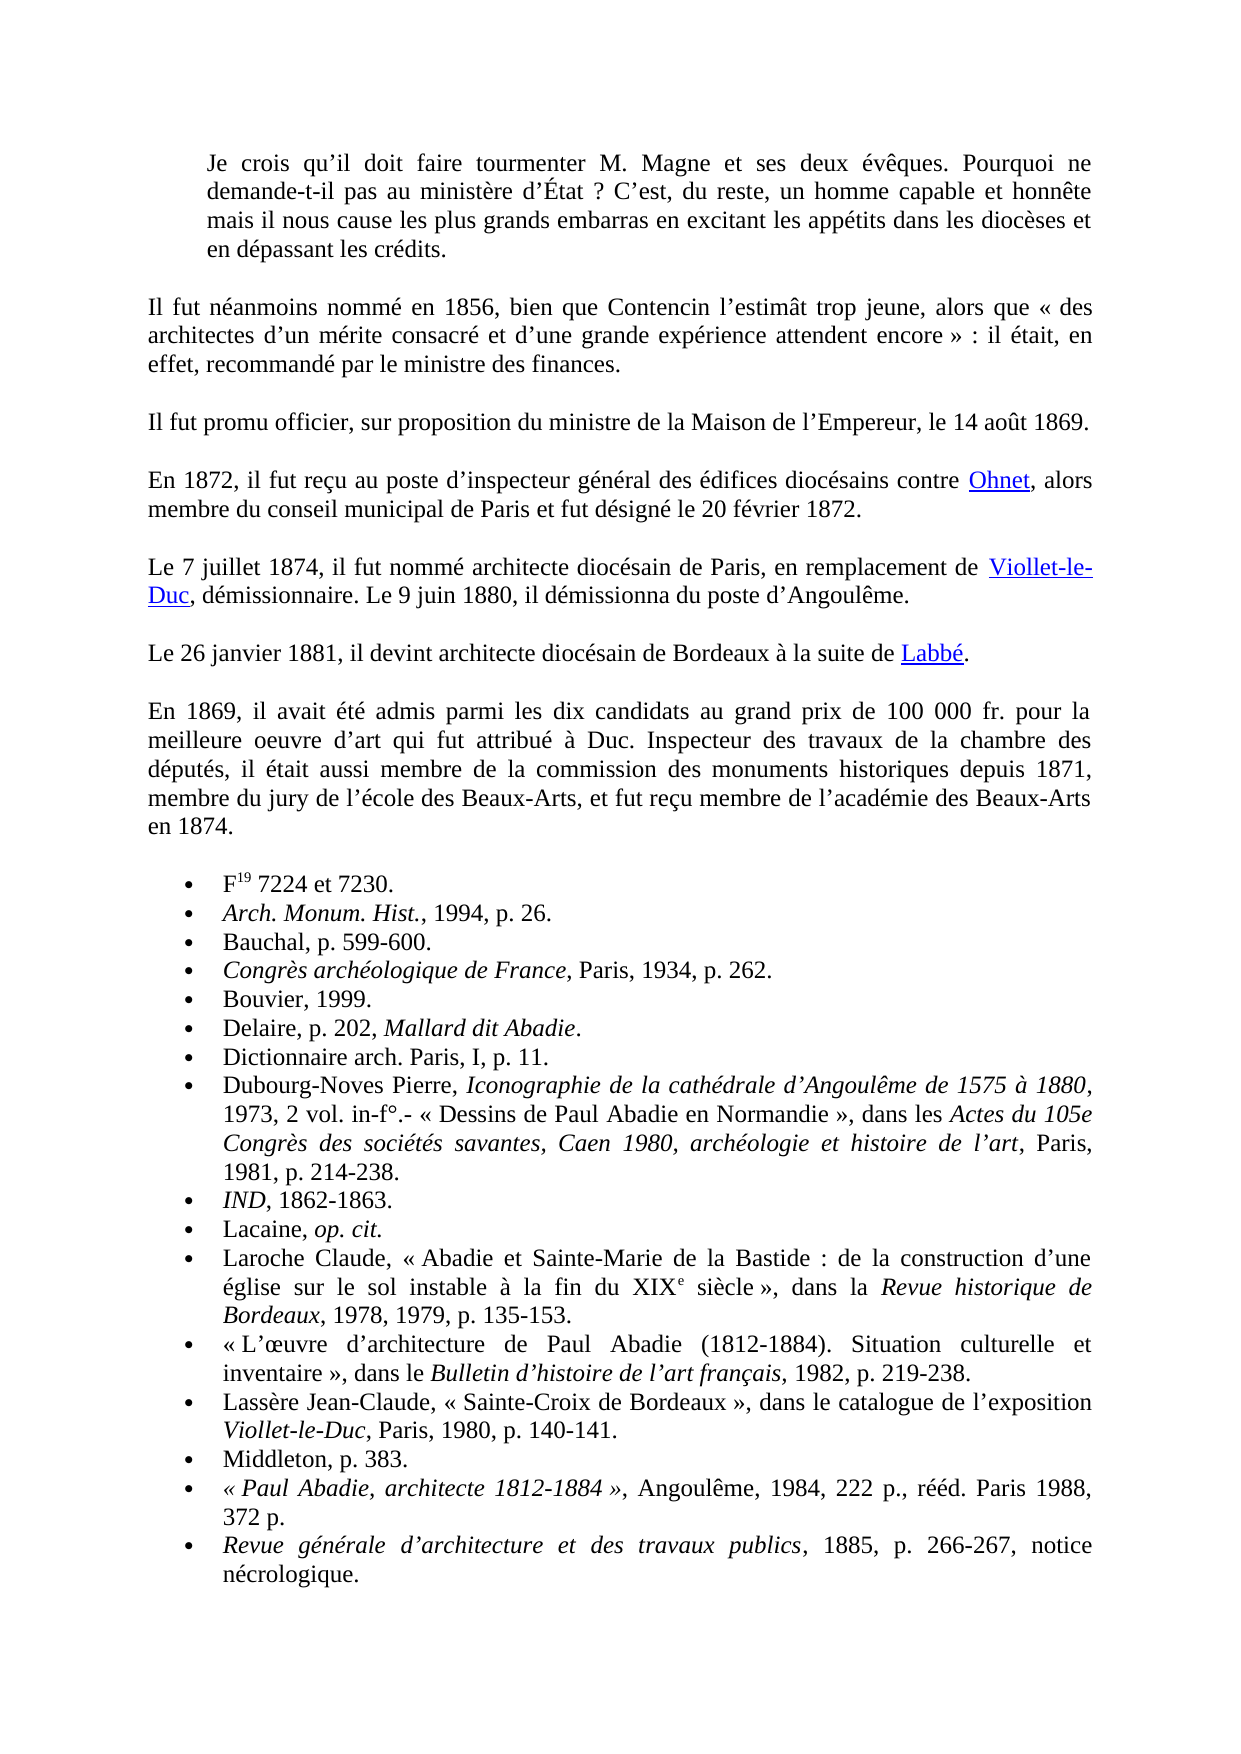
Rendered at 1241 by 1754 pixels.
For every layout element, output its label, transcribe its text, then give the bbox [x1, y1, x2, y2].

text Le 7 juillet 1874, il fut nommé architecte diocésain de Paris, en remplacement de Viollet-le-Duc, démissionnaire. Le 9 juin 1880, il démissionna du poste d’Angoulême. [148, 552, 1093, 609]
list Congrès archéologique de France, Paris, 1934, p. 262. [185, 956, 1093, 984]
text Le 26 janvier 1881, il devint architecte diocésain de Bordeaux à la suite de Labbé. [148, 638, 1093, 667]
list Dictionnaire arch. Paris, I, p. 11. [185, 1042, 1093, 1071]
list Middleton, p. 383. [185, 1444, 1093, 1473]
list F19 7224 et 7230. [185, 869, 1093, 898]
list Lacaine, op. cit. [185, 1214, 1093, 1243]
list Laroche Claude, « Abadie et Sainte-Marie de la Bastide : de la construction d’une église sur le sol instable à la fin du XIXe siècle », dans la Revue historique de Bordeaux, 1978, 1979, p. 135-153. [185, 1243, 1093, 1329]
list Bouvier, 1999. [185, 984, 1093, 1013]
list Lassère Jean-Claude, « Sainte-Croix de Bordeaux », dans le catalogue de l’exposition Viollet-le-Duc, Paris, 1980, p. 140-141. [185, 1387, 1093, 1444]
list Arch. Monum. Hist., 1994, p. 26. [185, 898, 1093, 927]
list « Paul Abadie, architecte 1812-1884 », Angoulême, 1984, 222 p., rééd. Paris 1988, 372 p. [185, 1473, 1093, 1531]
text En 1872, il fut reçu au poste d’inspecteur général des édifices diocésains contre Ohnet, alors membre du conseil municipal de Paris et fut désigné le 20 février 1872. [148, 465, 1093, 523]
text Il fut néanmoins nommé en 1856, bien que Contencin l’estimât trop jeune, alors que « des architectes d’un mérite consacré et d’une grande expérience attendent encore » : il était, en effet, recommandé par le ministre des finances. [148, 292, 1093, 378]
text En 1869, il avait été admis parmi les dix candidats au grand prix de 100 000 fr. pour la meilleure oeuvre d’art qui fut attribué à Duc. Inspecteur des travaux de la chambre des députés, il était aussi membre de la commission des monuments historiques depuis 1871, membre du jury de l’école des Beaux-Arts, et fut reçu membre de l’académie des Beaux-Arts en 1874. [148, 696, 1093, 840]
list Revue générale d’architecture et des travaux publics, 1885, p. 266-267, notice nécrologique. [185, 1531, 1093, 1588]
list Bauchal, p. 599-600. [185, 927, 1093, 956]
list IND, 1862-1863. [185, 1186, 1093, 1214]
text Je crois qu’il doit faire tourmenter M. Magne et ses deux évêques. Pourquoi ne demande-t-il pas au ministère d’État ? C’est, du reste, un homme capable et honnête mais il nous cause les plus grands embarras en excitant les appétits dans les diocèses et en dépassant les crédits. [207, 148, 1093, 263]
list « L’œuvre d’architecture de Paul Abadie (1812-1884). Situation culturelle et inventaire », dans le Bulletin d’histoire de l’art français, 1982, p. 219-238. [185, 1329, 1093, 1387]
text Il fut promu officier, sur proposition du ministre de la Maison de l’Empereur, le 14 août 1869. [148, 407, 1093, 436]
list Delaire, p. 202, Mallard dit Abadie. [185, 1013, 1093, 1042]
list Dubourg-Noves Pierre, Iconographie de la cathédrale d’Angoulême de 1575 à 1880, 1973, 2 vol. in-f°.- « Dessins de Paul Abadie en Normandie », dans les Actes du 105e Congrès des sociétés savantes, Caen 1980, archéologie et histoire de l’art, Paris, 1981, p. 214-238. [185, 1071, 1093, 1186]
